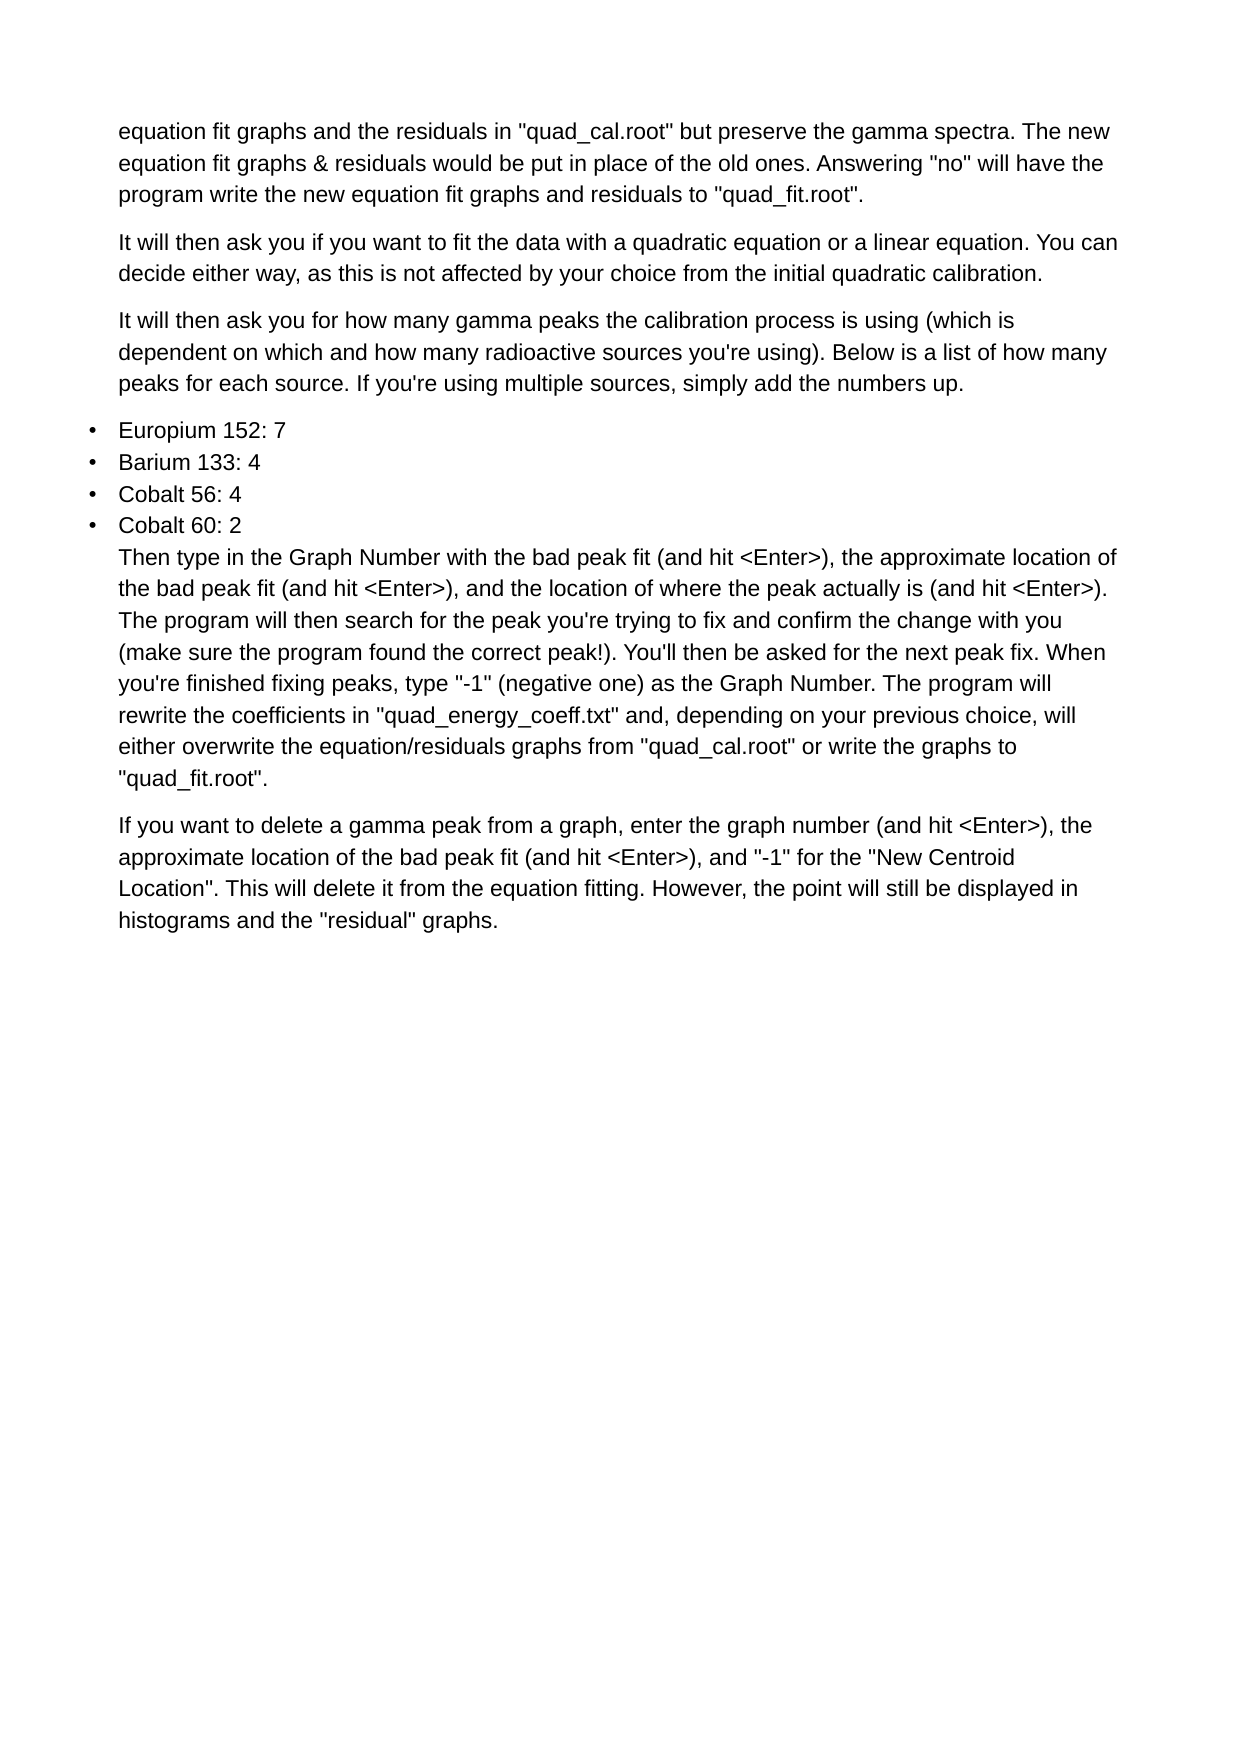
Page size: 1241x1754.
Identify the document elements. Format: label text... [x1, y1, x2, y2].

text It will then ask you if you want to fit the data with a quadratic equation or a linear equation. You can decide either way, as this is not affected by your choice from the initial quadratic calibration. [118, 228, 1122, 286]
list Cobalt 60: 2 [118, 512, 1122, 538]
text If you want to delete a gamma peak from a graph, enter the graph number (and hit <Enter>), the approximate location of the bad peak fit (and hit <Enter>), and "-1" for the "New Centroid Location". This will delete it from the equation fitting. However, the point will still be displayed in histograms and the "residual" graphs. [118, 812, 1122, 933]
list Cobalt 56: 4 [118, 481, 1122, 507]
text equation fit graphs and the residuals in "quad_cal.root" but preserve the gamma spectra. The new equation fit graphs & residuals would be put in place of the old ones. Answering "no" will have the program write the new equation fit graphs and residuals to "quad_fit.root". [118, 118, 1122, 208]
text It will then ask you for how many gamma peaks the calibration process is using (which is dependent on which and how many radioactive sources you're using). Below is a list of how many peaks for each source. If you're using multiple sources, simply add the numbers up. [118, 307, 1122, 397]
text Then type in the Graph Number with the bad peak fit (and hit <Enter>), the approximate location of the bad peak fit (and hit <Enter>), and the location of where the peak actually is (and hit <Enter>). The program will then search for the peak you're trying to fix and confirm the change with you (make sure the program found the correct peak!). You'll then be asked for the next peak fix. When you're finished fixing peaks, type "-1" (negative one) as the Graph Number. The program will rewrite the coefficients in "quad_energy_coeff.txt" and, depending on your previous choice, will either overwrite the equation/residuals graphs from "quad_cal.root" or write the graphs to "quad_fit.root". [118, 544, 1122, 791]
list Europium 152: 7 [118, 417, 1122, 444]
list Barium 133: 4 [118, 449, 1122, 475]
